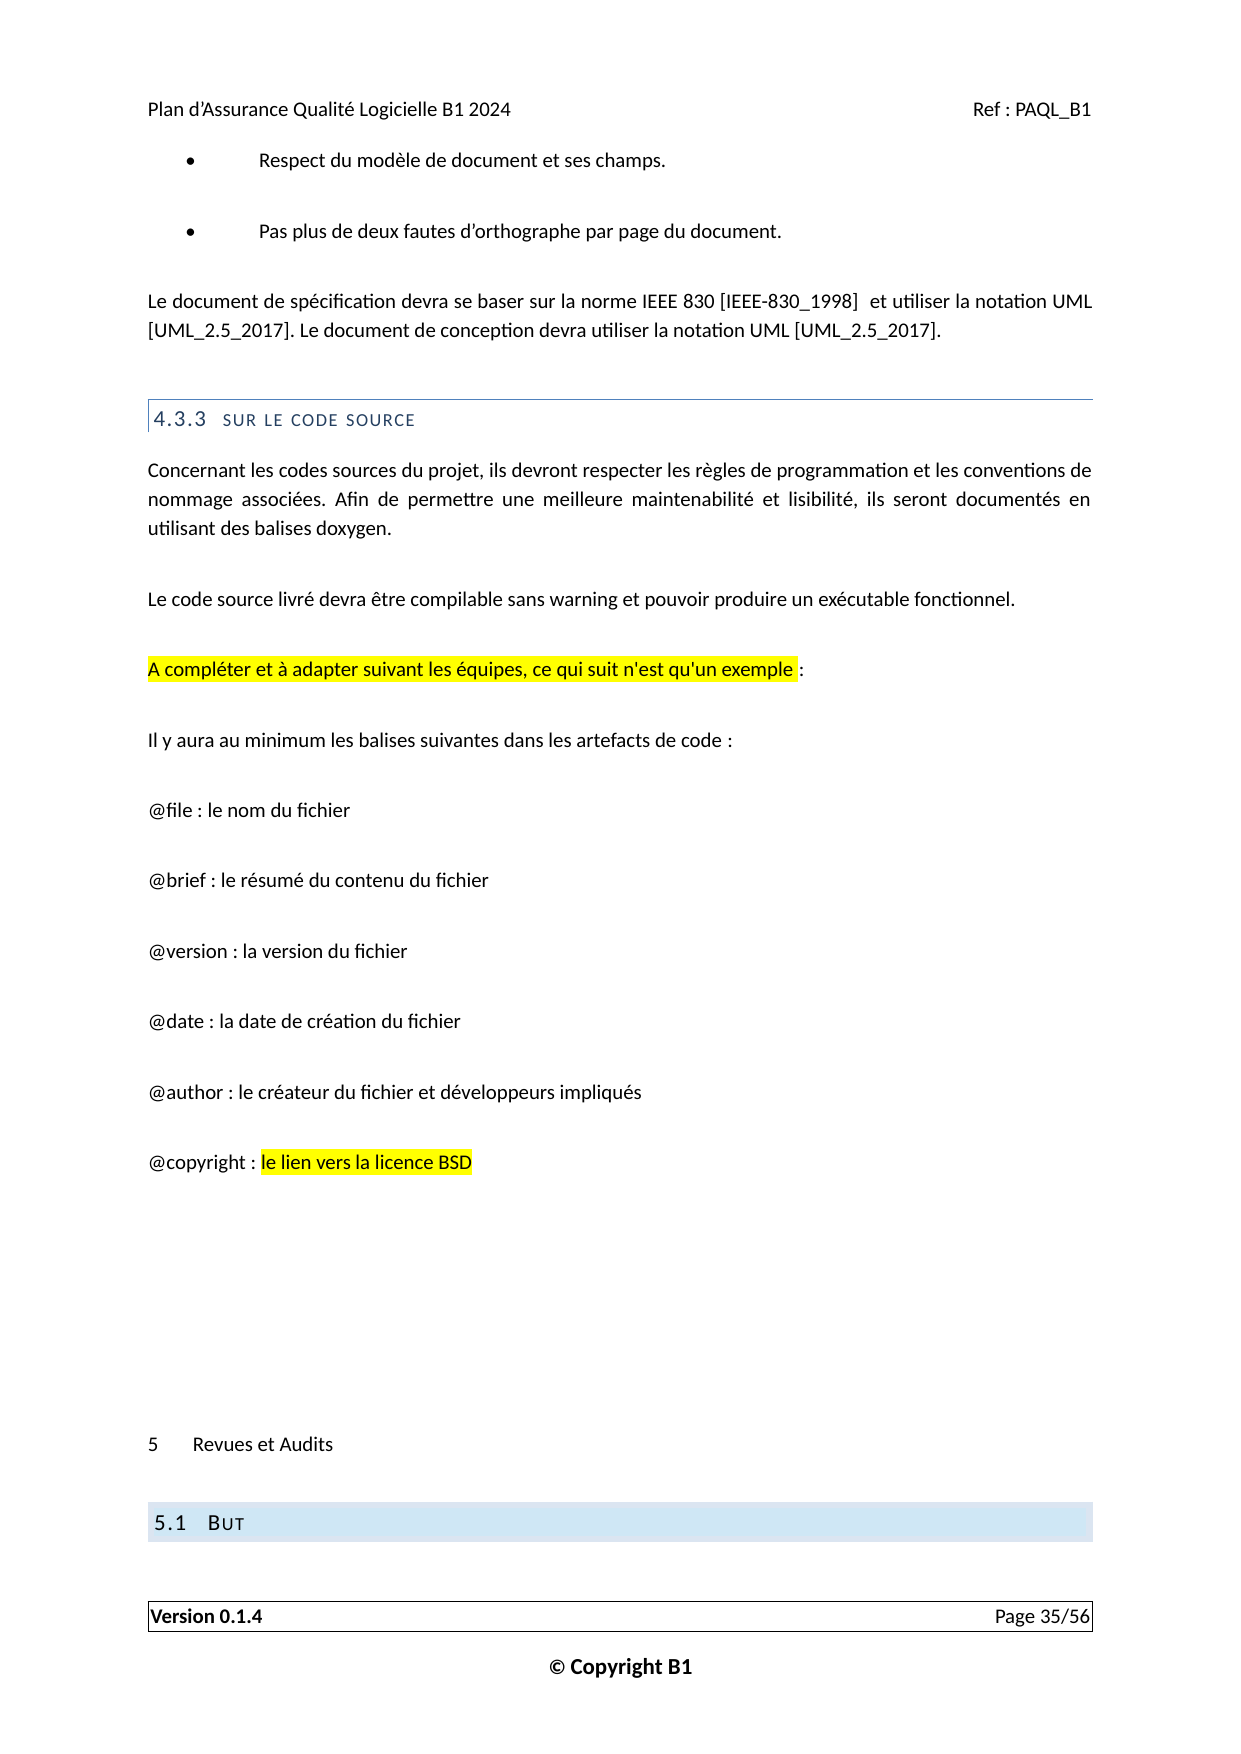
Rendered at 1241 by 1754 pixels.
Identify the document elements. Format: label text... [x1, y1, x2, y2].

list Respect du modèle de document et ses champs. [185, 148, 1093, 173]
list But [154, 1508, 1086, 1536]
text @date : la date de création du fichier [148, 1008, 1093, 1034]
text Concernant les codes sources du projet, ils devront respecter les règles de programmation et les conventions de nommage associées. Afin de permettre une meilleure maintenabilité et lisibilité, ils seront documentés en utilisant des balises doxygen. [148, 457, 1093, 541]
text @version : la version du fichier [148, 938, 1093, 963]
list sur le code source [149, 400, 1093, 432]
text @brief : le résumé du contenu du fichier [148, 868, 1093, 893]
text Le code source livré devra être compilable sans warning et pouvoir produire un exécutable fonctionnel. [148, 586, 1093, 611]
text @copyright : le lien vers la licence BSD [148, 1149, 1093, 1175]
text @file : le nom du fichier [148, 797, 1093, 823]
list Pas plus de deux fautes d’orthographe par page du document. [185, 218, 1093, 243]
text Le document de spécification devra se baser sur la norme IEEE 830 [IEEE-830_1998] et utiliser la notation UML [UML_2.5_2017]. Le document de conception devra utiliser la notation UML [UML_2.5_2017]. [148, 288, 1093, 343]
text A compléter et à adapter suivant les équipes, ce qui suit n'est qu'un exemple : [148, 656, 1093, 682]
text @author : le créateur du fichier et développeurs impliqués [148, 1079, 1093, 1104]
text Il y aura au minimum les balises suivantes dans les artefacts de code : [148, 727, 1093, 752]
list Revues et Audits [148, 1431, 1093, 1456]
